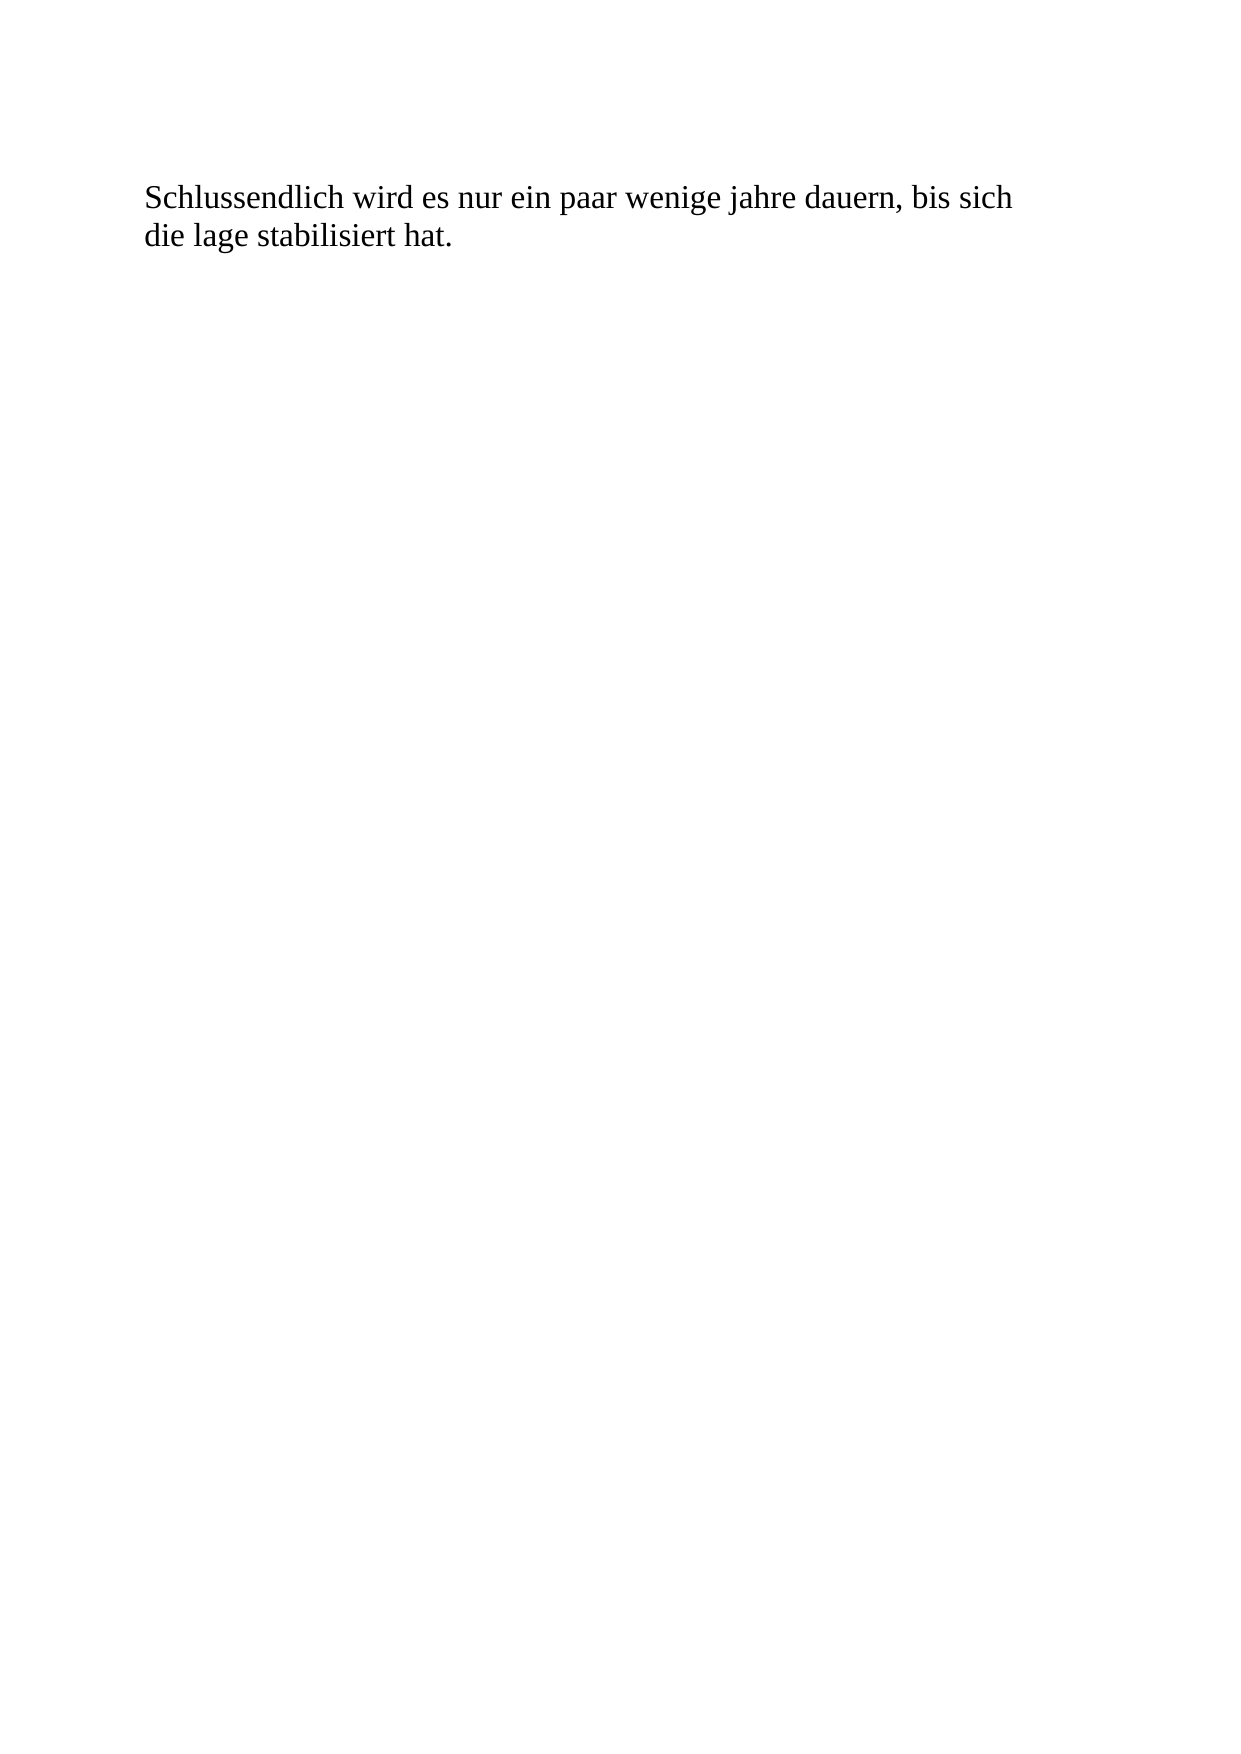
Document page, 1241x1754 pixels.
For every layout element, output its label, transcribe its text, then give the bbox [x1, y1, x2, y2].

text Schlussendlich wird es nur ein paar wenige jahre dauern, bis sich die lage stabilisiert hat. [144, 177, 1044, 254]
